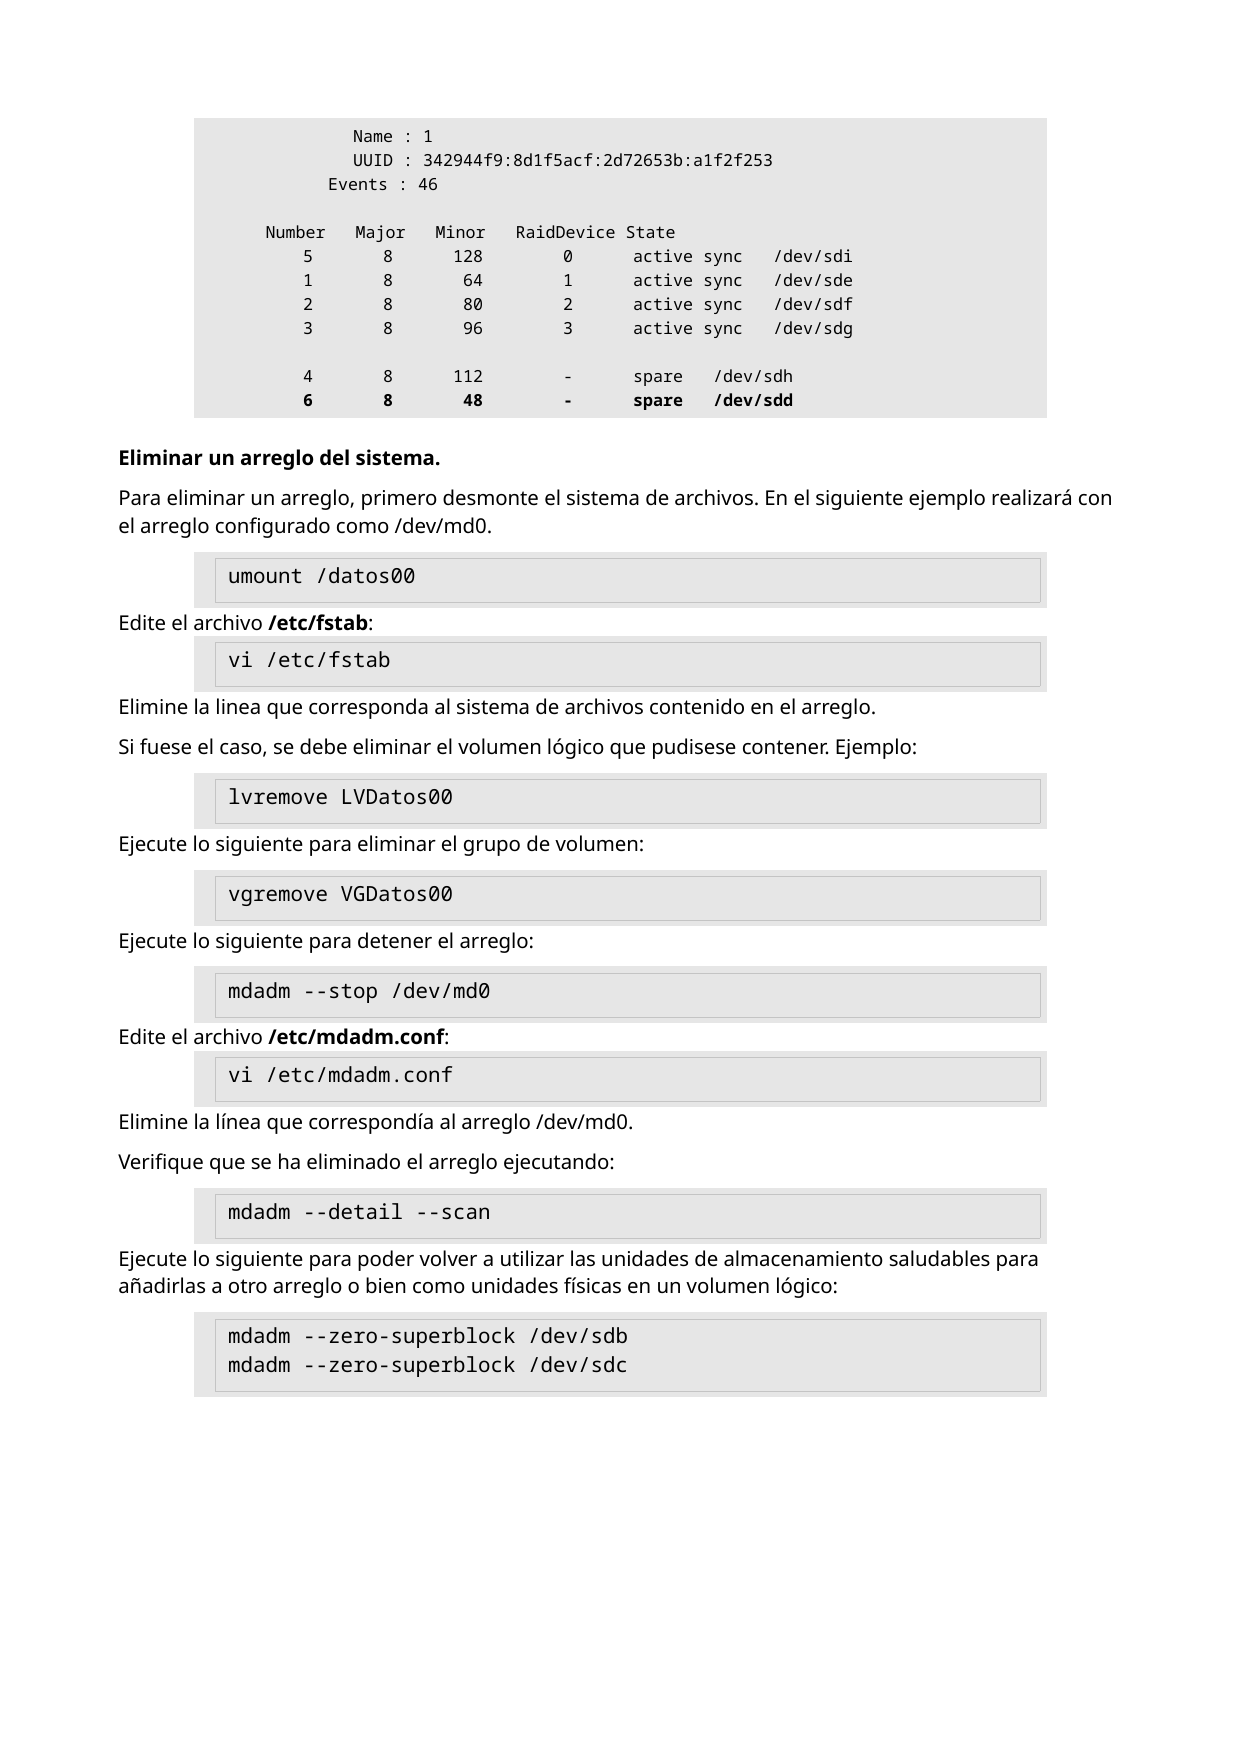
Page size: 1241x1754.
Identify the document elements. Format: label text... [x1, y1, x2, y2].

table_header vi /etc/mdadm.conf [194, 1051, 1047, 1107]
table_header mdadm --zero-superblock /dev/sdb mdadm --zero-superblock /dev/sdc [194, 1312, 1047, 1397]
table_header mdadm --detail --scan [194, 1188, 1047, 1244]
text Edite el archivo /etc/fstab: [118, 608, 1122, 636]
text Verifique que se ha eliminado el arreglo ejecutando: [118, 1147, 1122, 1175]
text Elimine la linea que corresponda al sistema de archivos contenido en el arreglo. [118, 692, 1122, 720]
text Edite el archivo /etc/mdadm.conf: [118, 1023, 1122, 1051]
table_header lvremove LVDatos00 [194, 773, 1047, 829]
text Para eliminar un arreglo, primero desmonte el sistema de archivos. En el siguiente ejemplo realizará con el arreglo configurado como /dev/md0. [118, 484, 1122, 539]
text Ejecute lo siguiente para poder volver a utilizar las unidades de almacenamiento saludables para añadirlas a otro arreglo o bien como unidades físicas en un volumen lógico: [118, 1244, 1122, 1300]
table_header vi /etc/fstab [194, 636, 1047, 692]
subtitle Eliminar un arreglo del sistema. [118, 443, 1122, 471]
table_header mdadm --stop /dev/md0 [194, 966, 1047, 1023]
table_header umount /datos00 [194, 552, 1047, 608]
text Ejecute lo siguiente para eliminar el grupo de volumen: [118, 829, 1122, 857]
text Elimine la línea que correspondía al arreglo /dev/md0. [118, 1107, 1122, 1135]
text Ejecute lo siguiente para detener el arreglo: [118, 926, 1122, 954]
table_header vgremove VGDatos00 [194, 870, 1047, 926]
text Si fuese el caso, se debe eliminar el volumen lógico que pudisese contener. Ejemplo: [118, 733, 1122, 760]
table_header Name : 1 UUID : 342944f9:8d1f5acf:2d72653b:a1f2f253 Events : 46 Number Major Minor RaidDevice State 5 8 128 0 active sync /dev/sdi 1 8 64 1 active sync /dev/sde 2 8 80 2 active sync /dev/sdf 3 8 96 3 active sync /dev/sdg 4 8 112 - spare /dev/sdh 6 8 48 - spare /dev/sdd [194, 118, 1047, 418]
